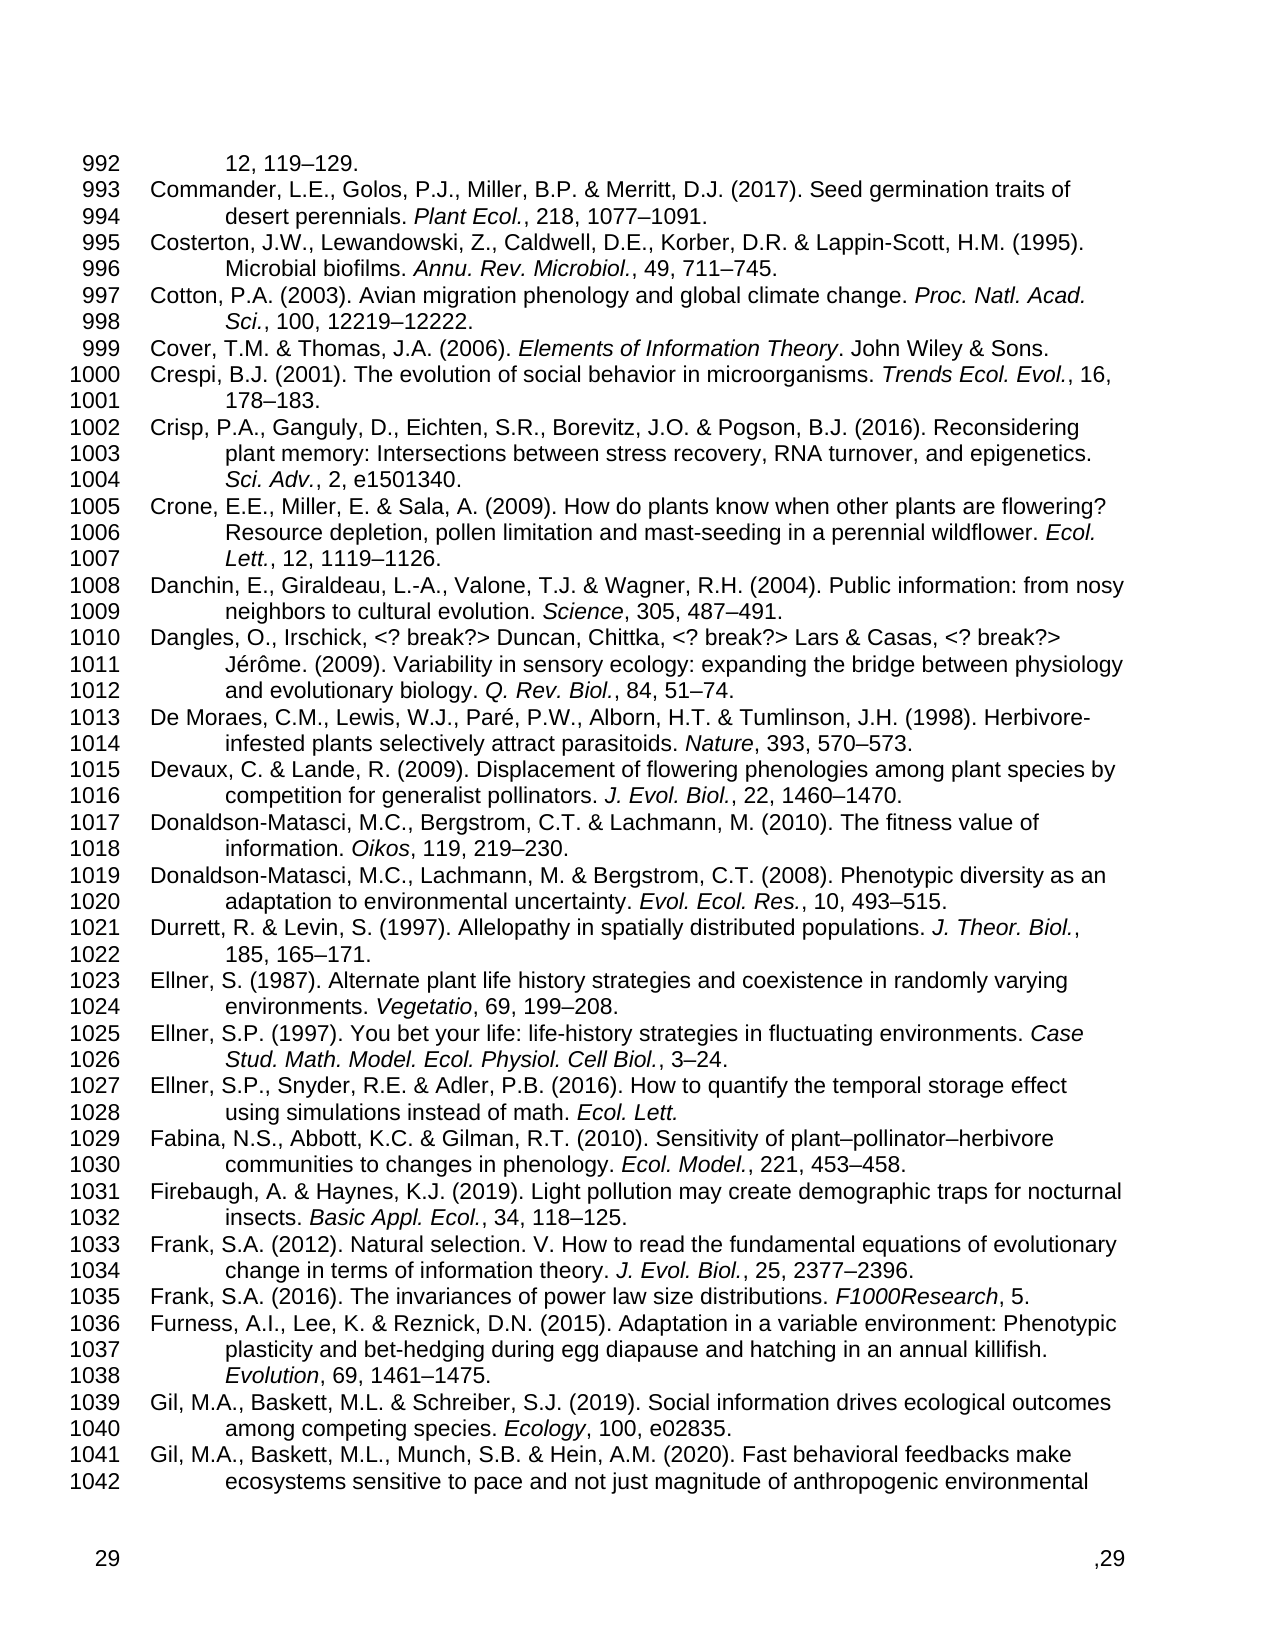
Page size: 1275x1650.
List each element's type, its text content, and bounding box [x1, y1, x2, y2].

text 12, 119–129. [150, 150, 1125, 176]
text Cotton, P.A. (2003). Avian migration phenology and global climate change. Proc. Natl. Acad. Sci., 100, 12219–12222. [150, 282, 1125, 334]
text Fabina, N.S., Abbott, K.C. & Gilman, R.T. (2010). Sensitivity of plant–pollinator–herbivore communities to changes in phenology. Ecol. Model., 221, 453–458. [150, 1125, 1125, 1178]
text Ellner, S. (1987). Alternate plant life history strategies and coexistence in randomly varying environments. Vegetatio, 69, 199–208. [150, 967, 1125, 1020]
text Donaldson-Matasci, M.C., Bergstrom, C.T. & Lachmann, M. (2010). The fitness value of information. Oikos, 119, 219–230. [150, 809, 1125, 862]
text Devaux, C. & Lande, R. (2009). Displacement of flowering phenologies among plant species by competition for generalist pollinators. J. Evol. Biol., 22, 1460–1470. [150, 756, 1125, 809]
text Donaldson-Matasci, M.C., Lachmann, M. & Bergstrom, C.T. (2008). Phenotypic diversity as an adaptation to environmental uncertainty. Evol. Ecol. Res., 10, 493–515. [150, 862, 1125, 914]
text Costerton, J.W., Lewandowski, Z., Caldwell, D.E., Korber, D.R. & Lappin-Scott, H.M. (1995). Microbial biofilms. Annu. Rev. Microbiol., 49, 711–745. [150, 229, 1125, 282]
text Crone, E.E., Miller, E. & Sala, A. (2009). How do plants know when other plants are flowering? Resource depletion, pollen limitation and mast-seeding in a perennial wildflower. Ecol. Lett., 12, 1119–1126. [150, 493, 1125, 572]
text Firebaugh, A. & Haynes, K.J. (2019). Light pollution may create demographic traps for nocturnal insects. Basic Appl. Ecol., 34, 118–125. [150, 1178, 1125, 1231]
text Ellner, S.P., Snyder, R.E. & Adler, P.B. (2016). How to quantify the temporal storage effect using simulations instead of math. Ecol. Lett. [150, 1072, 1125, 1125]
text Gil, M.A., Baskett, M.L., Munch, S.B. & Hein, A.M. (2020). Fast behavioral feedbacks make ecosystems sensitive to pace and not just magnitude of anthropogenic environmental [150, 1441, 1125, 1494]
text Cover, T.M. & Thomas, J.A. (2006). Elements of Information Theory. John Wiley & Sons. [150, 334, 1125, 361]
text Dangles, O., Irschick, <? break?> Duncan, Chittka, <? break?> Lars & Casas, <? break?> Jérôme. (2009). Variability in sensory ecology: expanding the bridge between physiology and evolutionary biology. Q. Rev. Biol., 84, 51–74. [150, 624, 1125, 703]
text Furness, A.I., Lee, K. & Reznick, D.N. (2015). Adaptation in a variable environment: Phenotypic plasticity and bet-hedging during egg diapause and hatching in an annual killifish. Evolution, 69, 1461–1475. [150, 1309, 1125, 1389]
text Gil, M.A., Baskett, M.L. & Schreiber, S.J. (2019). Social information drives ecological outcomes among competing species. Ecology, 100, e02835. [150, 1389, 1125, 1441]
text Ellner, S.P. (1997). You bet your life: life-history strategies in fluctuating environments. Case Stud. Math. Model. Ecol. Physiol. Cell Biol., 3–24. [150, 1020, 1125, 1072]
text Crisp, P.A., Ganguly, D., Eichten, S.R., Borevitz, J.O. & Pogson, B.J. (2016). Reconsidering plant memory: Intersections between stress recovery, RNA turnover, and epigenetics. Sci. Adv., 2, e1501340. [150, 413, 1125, 493]
text Danchin, E., Giraldeau, L.-A., Valone, T.J. & Wagner, R.H. (2004). Public information: from nosy neighbors to cultural evolution. Science, 305, 487–491. [150, 572, 1125, 624]
text Frank, S.A. (2016). The invariances of power law size distributions. F1000Research, 5. [150, 1283, 1125, 1309]
text Crespi, B.J. (2001). The evolution of social behavior in microorganisms. Trends Ecol. Evol., 16, 178–183. [150, 361, 1125, 413]
text Frank, S.A. (2012). Natural selection. V. How to read the fundamental equations of evolutionary change in terms of information theory. J. Evol. Biol., 25, 2377–2396. [150, 1231, 1125, 1283]
text Commander, L.E., Golos, P.J., Miller, B.P. & Merritt, D.J. (2017). Seed germination traits of desert perennials. Plant Ecol., 218, 1077–1091. [150, 176, 1125, 229]
text Durrett, R. & Levin, S. (1997). Allelopathy in spatially distributed populations. J. Theor. Biol., 185, 165–171. [150, 914, 1125, 967]
text De Moraes, C.M., Lewis, W.J., Paré, P.W., Alborn, H.T. & Tumlinson, J.H. (1998). Herbivore-infested plants selectively attract parasitoids. Nature, 393, 570–573. [150, 703, 1125, 756]
